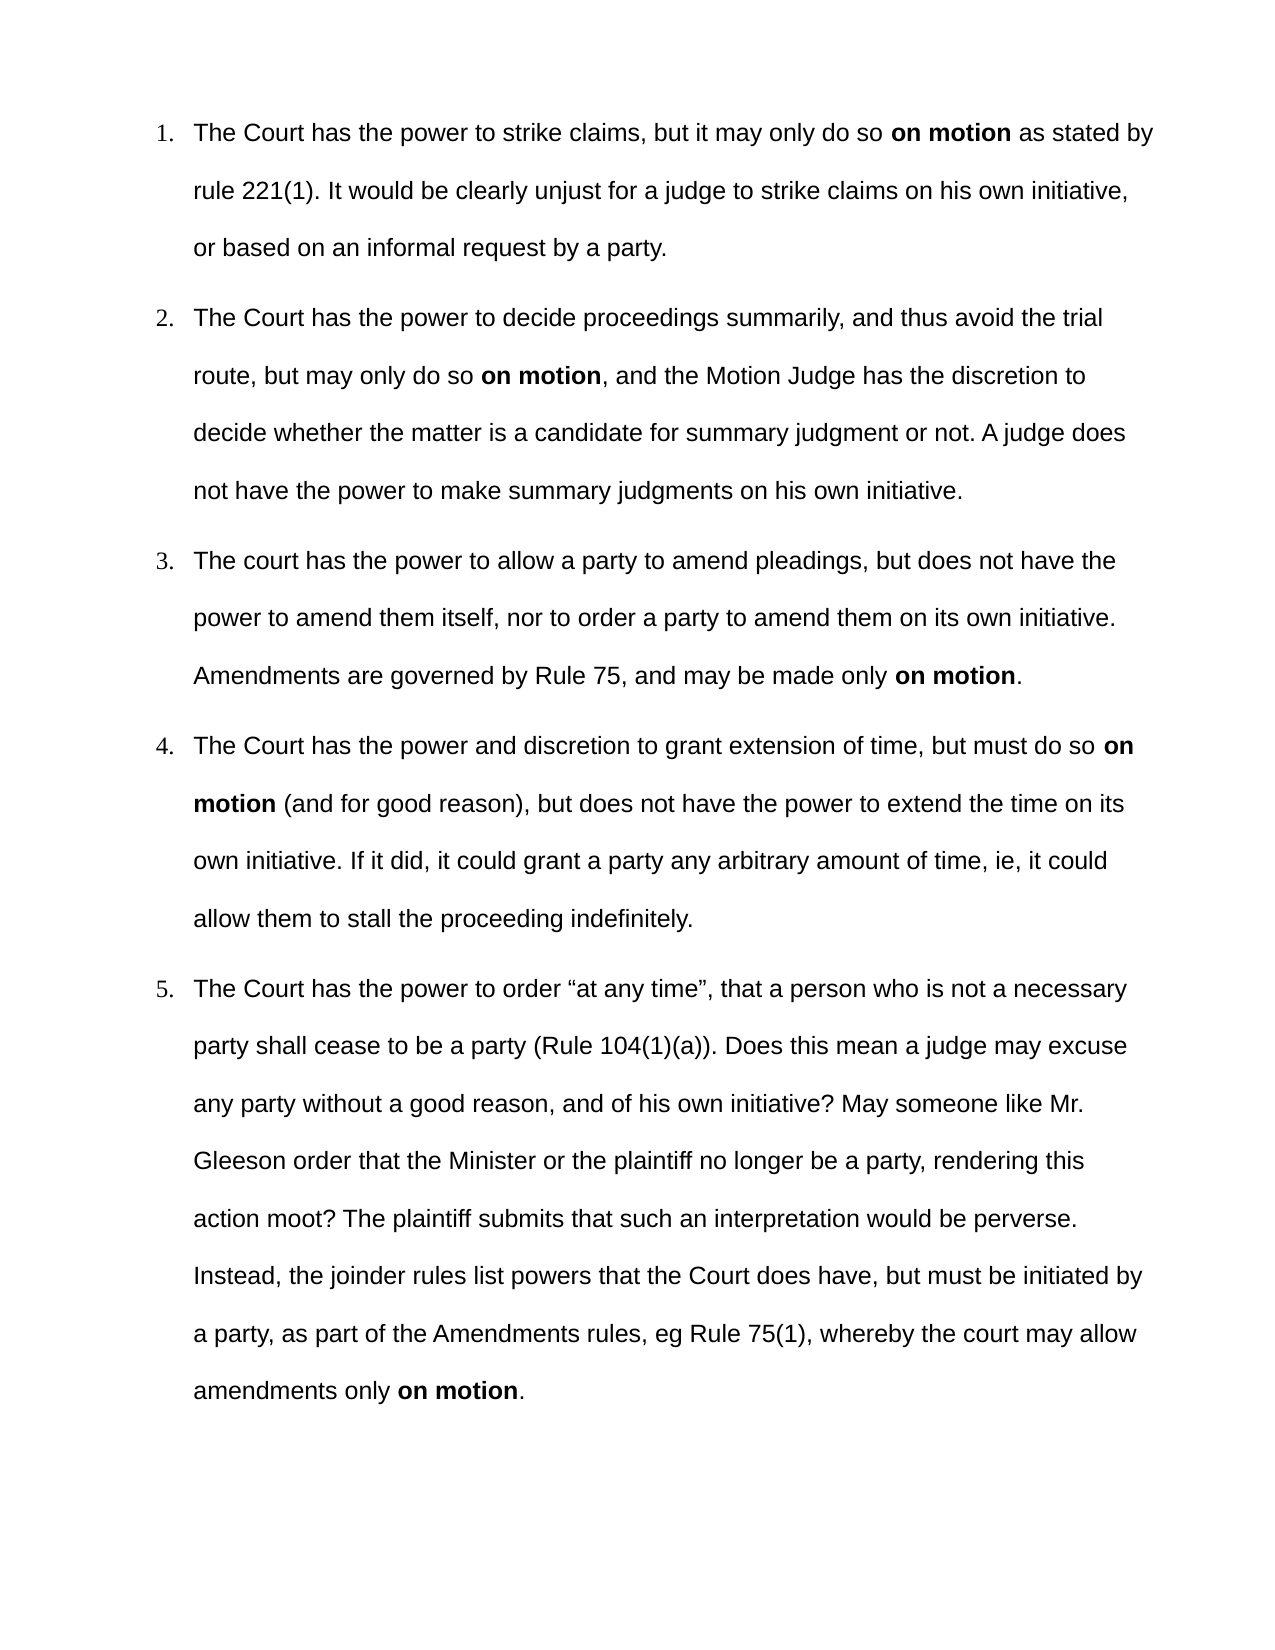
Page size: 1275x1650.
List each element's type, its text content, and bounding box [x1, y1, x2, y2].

list The Court has the power to strike claims, but it may only do so on motion as stated by rule 221(1). It would be clearly unjust for a judge to strike claims on his own initiative, or based on an informal request by a party. [156, 118, 1157, 262]
list The Court has the power to decide proceedings summarily, and thus avoid the trial route, but may only do so on motion, and the Motion Judge has the discretion to decide whether the matter is a candidate for summary judgment or not. A judge does not have the power to make summary judgments on his own initiative. [156, 303, 1157, 504]
list The Court has the power and discretion to grant extension of time, but must do so on motion (and for good reason), but does not have the power to extend the time on its own initiative. If it did, it could grant a party any arbitrary amount of time, ie, it could allow them to stall the proceeding indefinitely. [156, 731, 1157, 932]
list The court has the power to allow a party to amend pleadings, but does not have the power to amend them itself, nor to order a party to amend them on its own initiative. Amendments are governed by Rule 75, and may be made only on motion. [156, 546, 1157, 690]
list The Court has the power to order “at any time”, that a person who is not a necessary party shall cease to be a party (Rule 104(1)(a)). Does this mean a judge may excuse any party without a good reason, and of his own initiative? May someone like Mr. Gleeson order that the Minister or the plaintiff no longer be a party, rendering this action moot? The plaintiff submits that such an interpretation would be perverse. Instead, the joinder rules list powers that the Court does have, but must be initiated by a party, as part of the Amendments rules, eg Rule 75(1), whereby the court may allow amendments only on motion. [156, 973, 1157, 1405]
